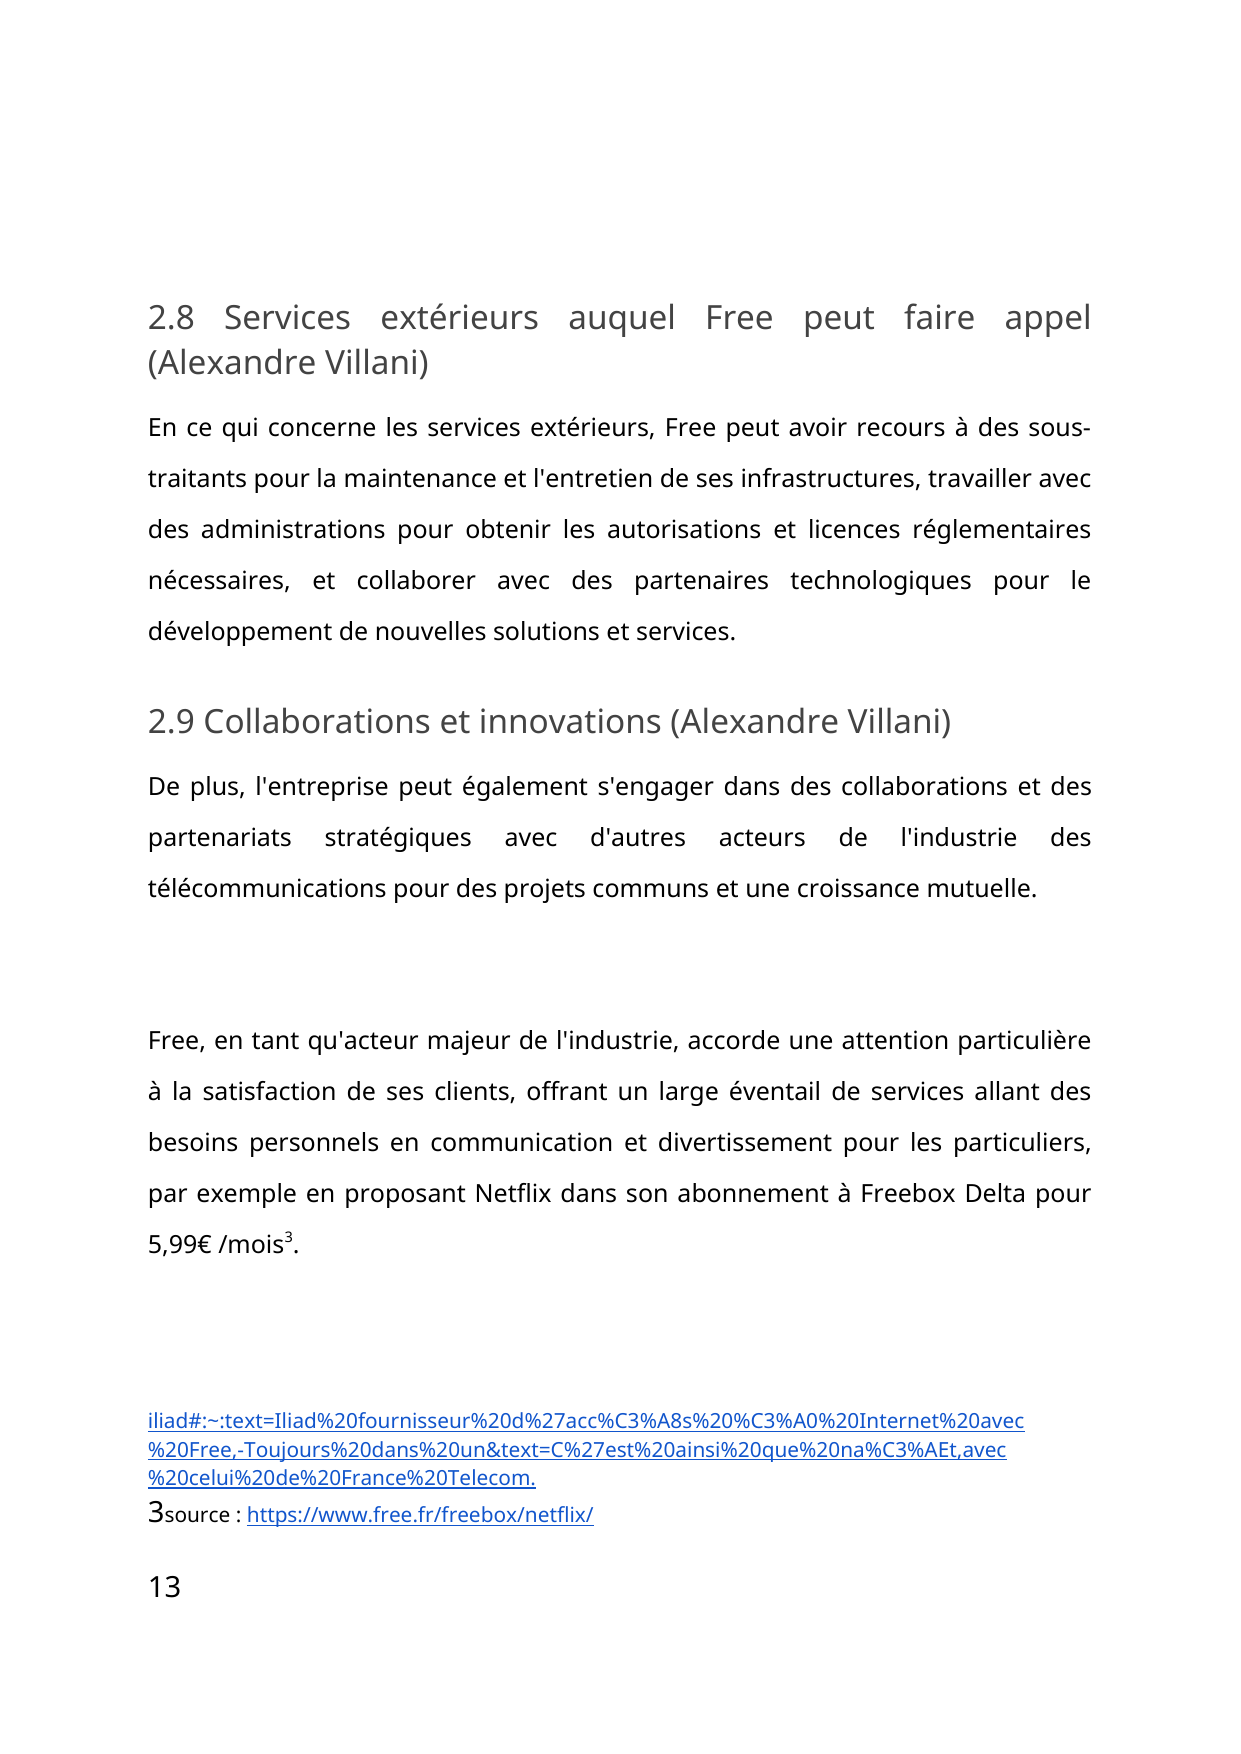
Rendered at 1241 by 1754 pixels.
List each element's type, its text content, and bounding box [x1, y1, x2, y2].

text iliad#:~:text=Iliad%20fournisseur%20d%27acc%C3%A8s%20%C3%A0%20Internet%20avec%20Free,-Toujours%20dans%20un&text=C%27est%20ainsi%20que%20na%C3%AEt,avec%20celui%20de%20France%20Telecom. [148, 1406, 1093, 1492]
text Free, en tant qu'acteur majeur de l'industrie, accorde une attention particulière à la satisfaction de ses clients, offrant un large éventail de services allant des besoins personnels en communication et divertissement pour les particuliers, par exemple en proposant Netflix dans son abonnement à Freebox Delta pour 5,99€ /mois. [148, 1023, 1093, 1261]
text En ce qui concerne les services extérieurs, Free peut avoir recours à des sous-traitants pour la maintenance et l'entretien de ses infrastructures, travailler avec des administrations pour obtenir les autorisations et licences réglementaires nécessaires, et collaborer avec des partenaires technologiques pour le développement de nouvelles solutions et services. [148, 409, 1093, 648]
subtitle 2.9 Collaborations et innovations (Alexandre Villani) [148, 698, 1093, 743]
text source : https://www.free.fr/freebox/netflix/ [148, 1492, 1093, 1531]
subtitle 2.8 Services extérieurs auquel Free peut faire appel (Alexandre Villani) [148, 294, 1093, 384]
text De plus, l'entreprise peut également s'engager dans des collaborations et des partenariats stratégiques avec d'autres acteurs de l'industrie des télécommunications pour des projets communs et une croissance mutuelle. [148, 768, 1093, 905]
